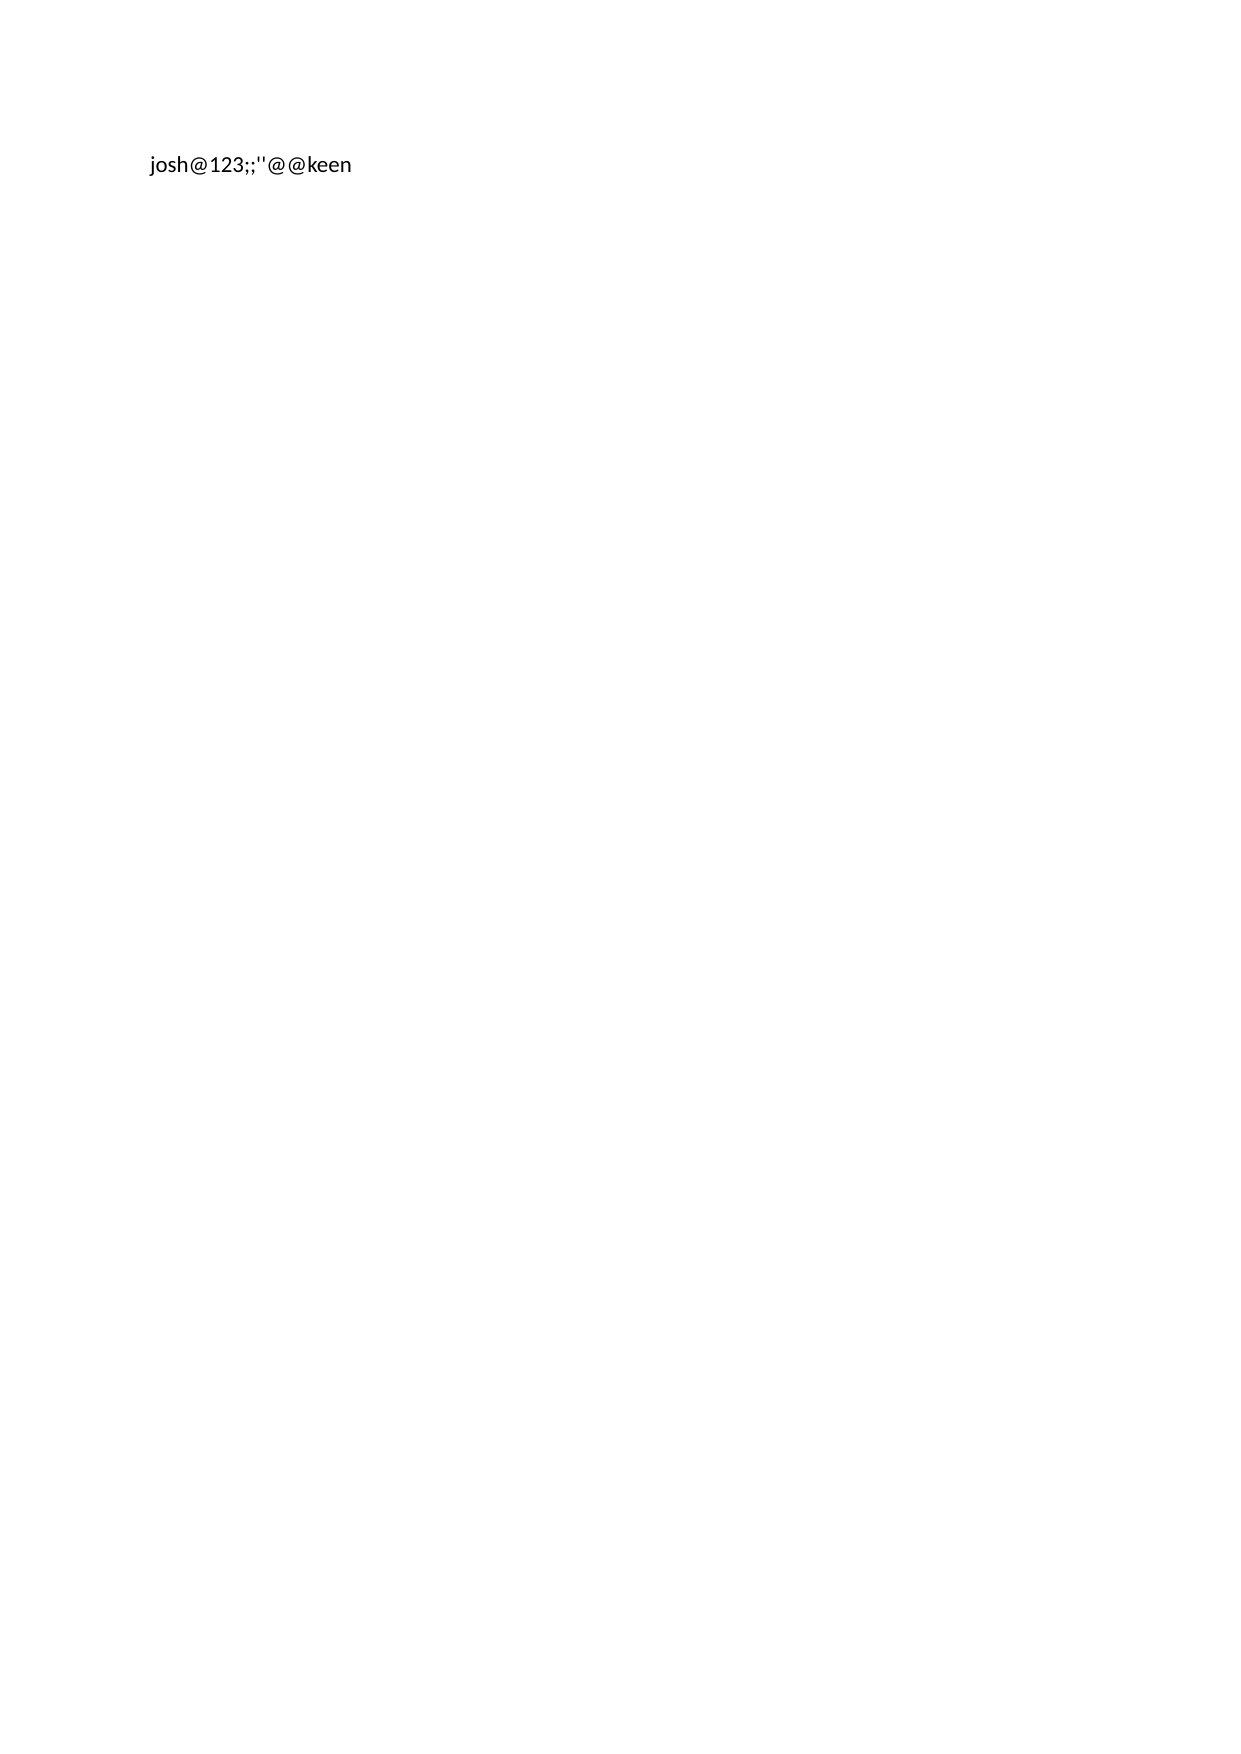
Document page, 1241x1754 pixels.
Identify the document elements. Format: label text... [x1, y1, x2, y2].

text josh@123;;''@@keen [150, 150, 1090, 178]
